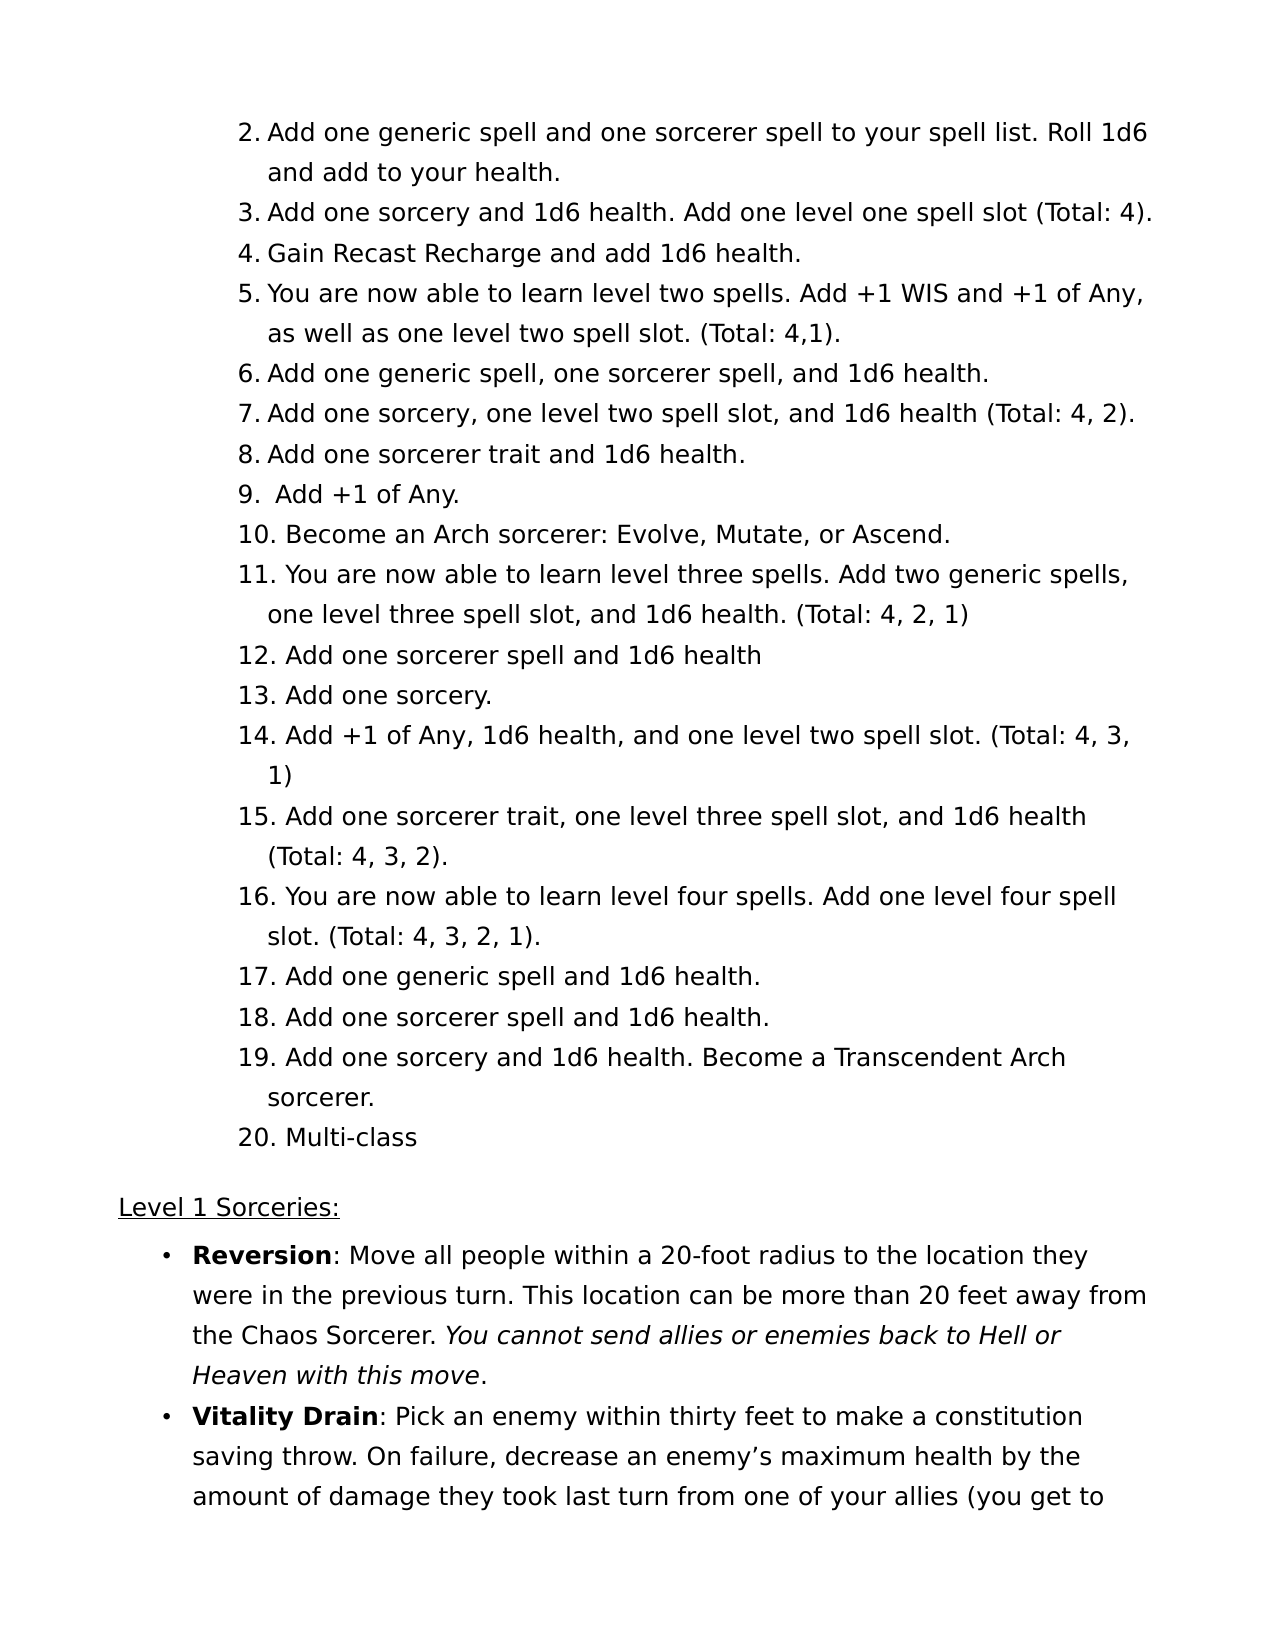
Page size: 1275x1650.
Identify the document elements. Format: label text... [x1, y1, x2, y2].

list Add one sorcery, one level two spell slot, and 1d6 health (Total: 4, 2). [237, 399, 1157, 429]
list Reversion: Move all people within a 20-foot radius to the location they were in the previous turn. This location can be more than 20 feet away from the Chaos Sorcerer. You cannot send allies or enemies back to Hell or Heaven with this move. [162, 1241, 1157, 1391]
list Add one sorcerer spell and 1d6 health. [237, 1003, 1157, 1032]
list Gain Recast Recharge and add 1d6 health. [237, 239, 1157, 268]
text Level 1 Sorceries: [118, 1193, 1157, 1222]
list Add +1 of Any. [237, 480, 1157, 509]
list Add one sorcery and 1d6 health. Add one level one spell slot (Total: 4). [237, 198, 1157, 228]
list Add +1 of Any, 1d6 health, and one level two spell slot. (Total: 4, 3, 1) [237, 721, 1157, 791]
list Add one generic spell and 1d6 health. [237, 962, 1157, 992]
list Add one sorcerer trait, one level three spell slot, and 1d6 health (Total: 4, 3, 2). [237, 802, 1157, 871]
list Add one generic spell and one sorcerer spell to your spell list. Roll 1d6 and add to your health. [237, 118, 1157, 187]
list You are now able to learn level two spells. Add +1 WIS and +1 of Any, as well as one level two spell slot. (Total: 4,1). [237, 279, 1157, 348]
list Add one sorcery and 1d6 health. Become a Transcendent Arch sorcerer. [237, 1043, 1157, 1112]
list You are now able to learn level four spells. Add one level four spell slot. (Total: 4, 3, 2, 1). [237, 882, 1157, 951]
list Multi-class [237, 1123, 1157, 1152]
list Vitality Drain: Pick an enemy within thirty feet to make a constitution saving throw. On failure, decrease an enemy’s maximum health by the amount of damage they took last turn from one of your allies (you get to [162, 1402, 1157, 1511]
list Add one sorcerer trait and 1d6 health. [237, 440, 1157, 469]
list Add one sorcery. [237, 681, 1157, 710]
list Add one sorcerer spell and 1d6 health [237, 641, 1157, 670]
list You are now able to learn level three spells. Add two generic spells, one level three spell slot, and 1d6 health. (Total: 4, 2, 1) [237, 560, 1157, 630]
list Become an Arch sorcerer: Evolve, Mutate, or Ascend. [237, 520, 1157, 549]
list Add one generic spell, one sorcerer spell, and 1d6 health. [237, 359, 1157, 388]
